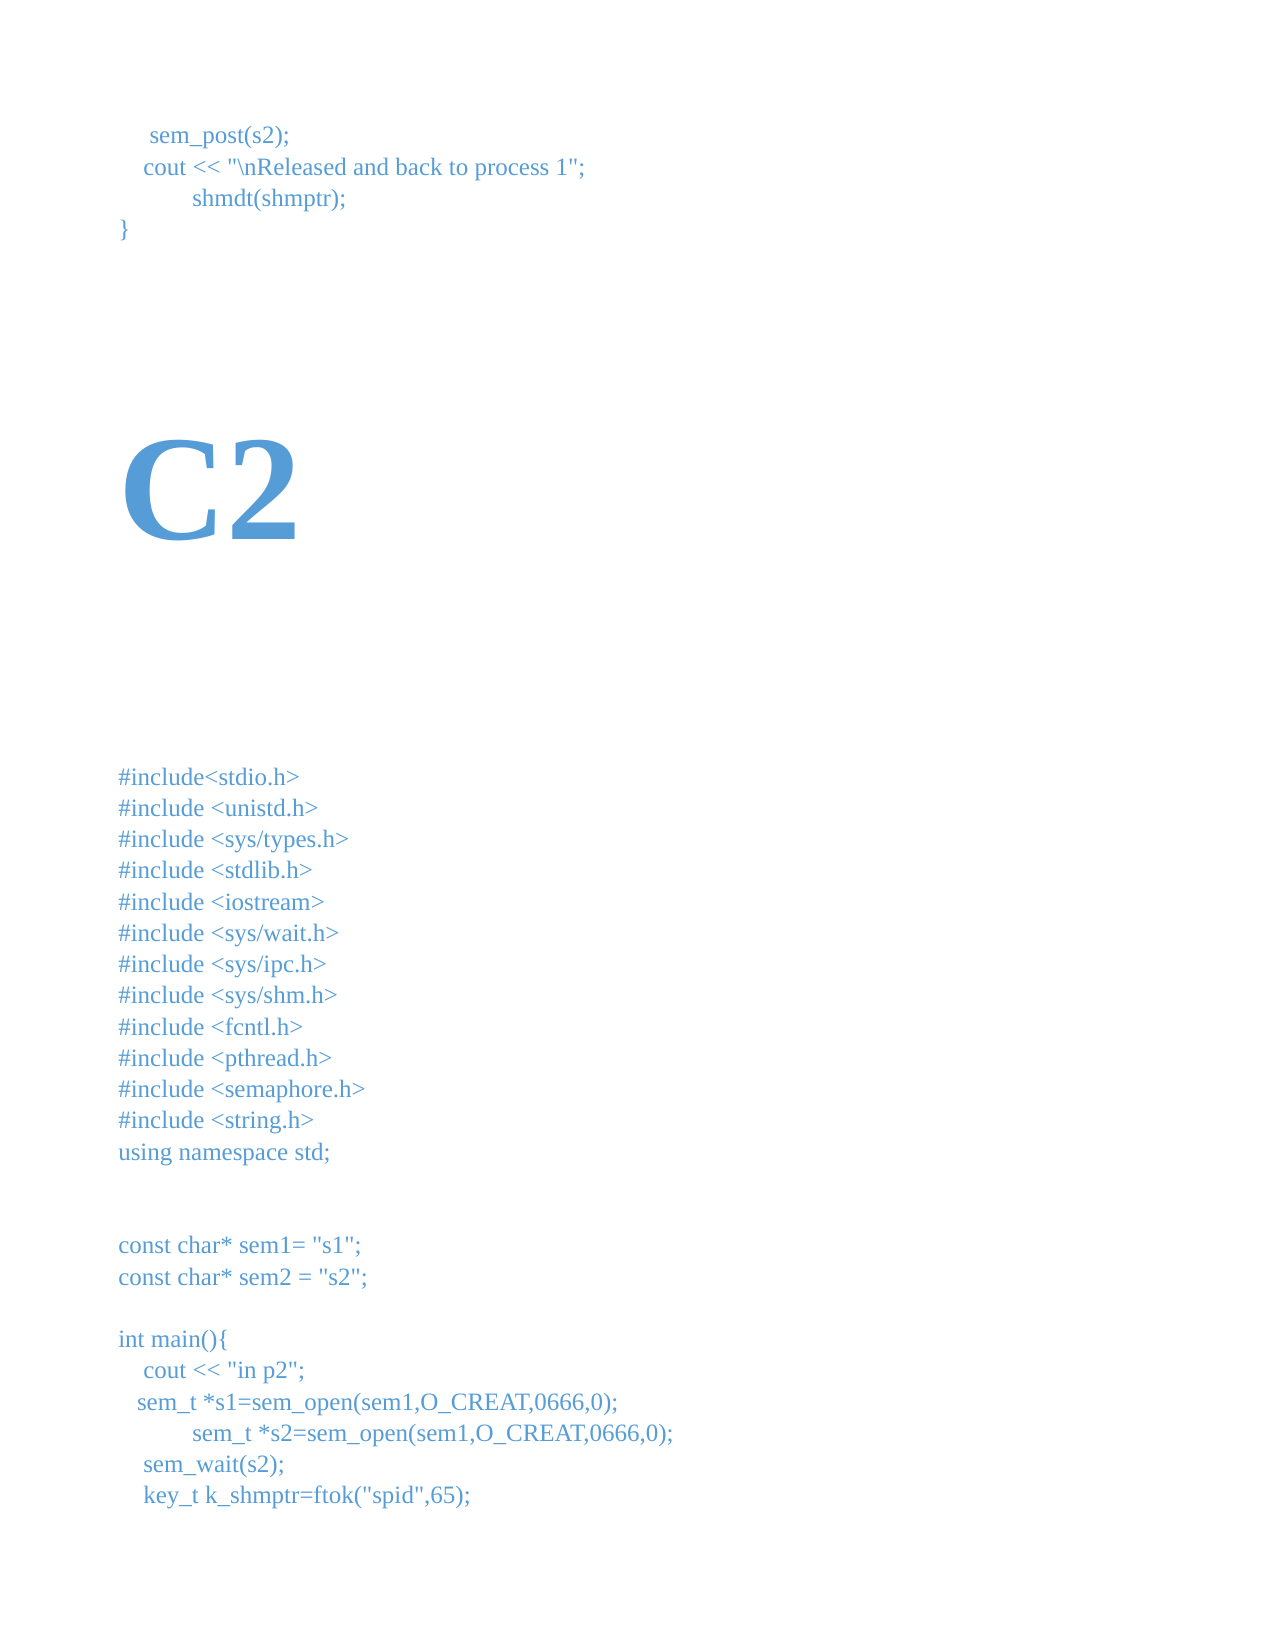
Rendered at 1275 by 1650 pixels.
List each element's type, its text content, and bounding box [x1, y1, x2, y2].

text #include <stdlib.h> [118, 853, 1157, 884]
text #include <string.h> [118, 1103, 1157, 1134]
text cout << "in p2"; [118, 1353, 1157, 1384]
text #include <sys/wait.h> [118, 916, 1157, 947]
text key_t k_shmptr=ftok("spid",65); [118, 1478, 1157, 1509]
text #include<stdio.h> [118, 759, 1157, 791]
text #include <sys/ipc.h> [118, 947, 1157, 978]
text sem_t *s2=sem_open(sem1,O_CREAT,0666,0); [118, 1416, 1157, 1447]
text sem_t *s1=sem_open(sem1,O_CREAT,0666,0); [118, 1384, 1157, 1416]
text sem_wait(s2); [118, 1447, 1157, 1478]
text sem_post(s2); [118, 118, 1157, 149]
text #include <fcntl.h> [118, 1009, 1157, 1041]
text int main(){ [118, 1322, 1157, 1353]
text #include <iostream> [118, 884, 1157, 916]
text #include <unistd.h> [118, 791, 1157, 822]
text #include <pthread.h> [118, 1041, 1157, 1072]
text #include <sys/shm.h> [118, 978, 1157, 1009]
text } [118, 212, 1157, 243]
text shmdt(shmptr); [118, 181, 1157, 212]
text cout << "\nReleased and back to process 1"; [118, 149, 1157, 181]
text using namespace std; [118, 1134, 1157, 1166]
text #include <sys/types.h> [118, 822, 1157, 853]
text const char* sem1= "s1"; [118, 1228, 1157, 1259]
text C2 [118, 399, 1157, 572]
text const char* sem2 = "s2"; [118, 1259, 1157, 1291]
text #include <semaphore.h> [118, 1072, 1157, 1103]
